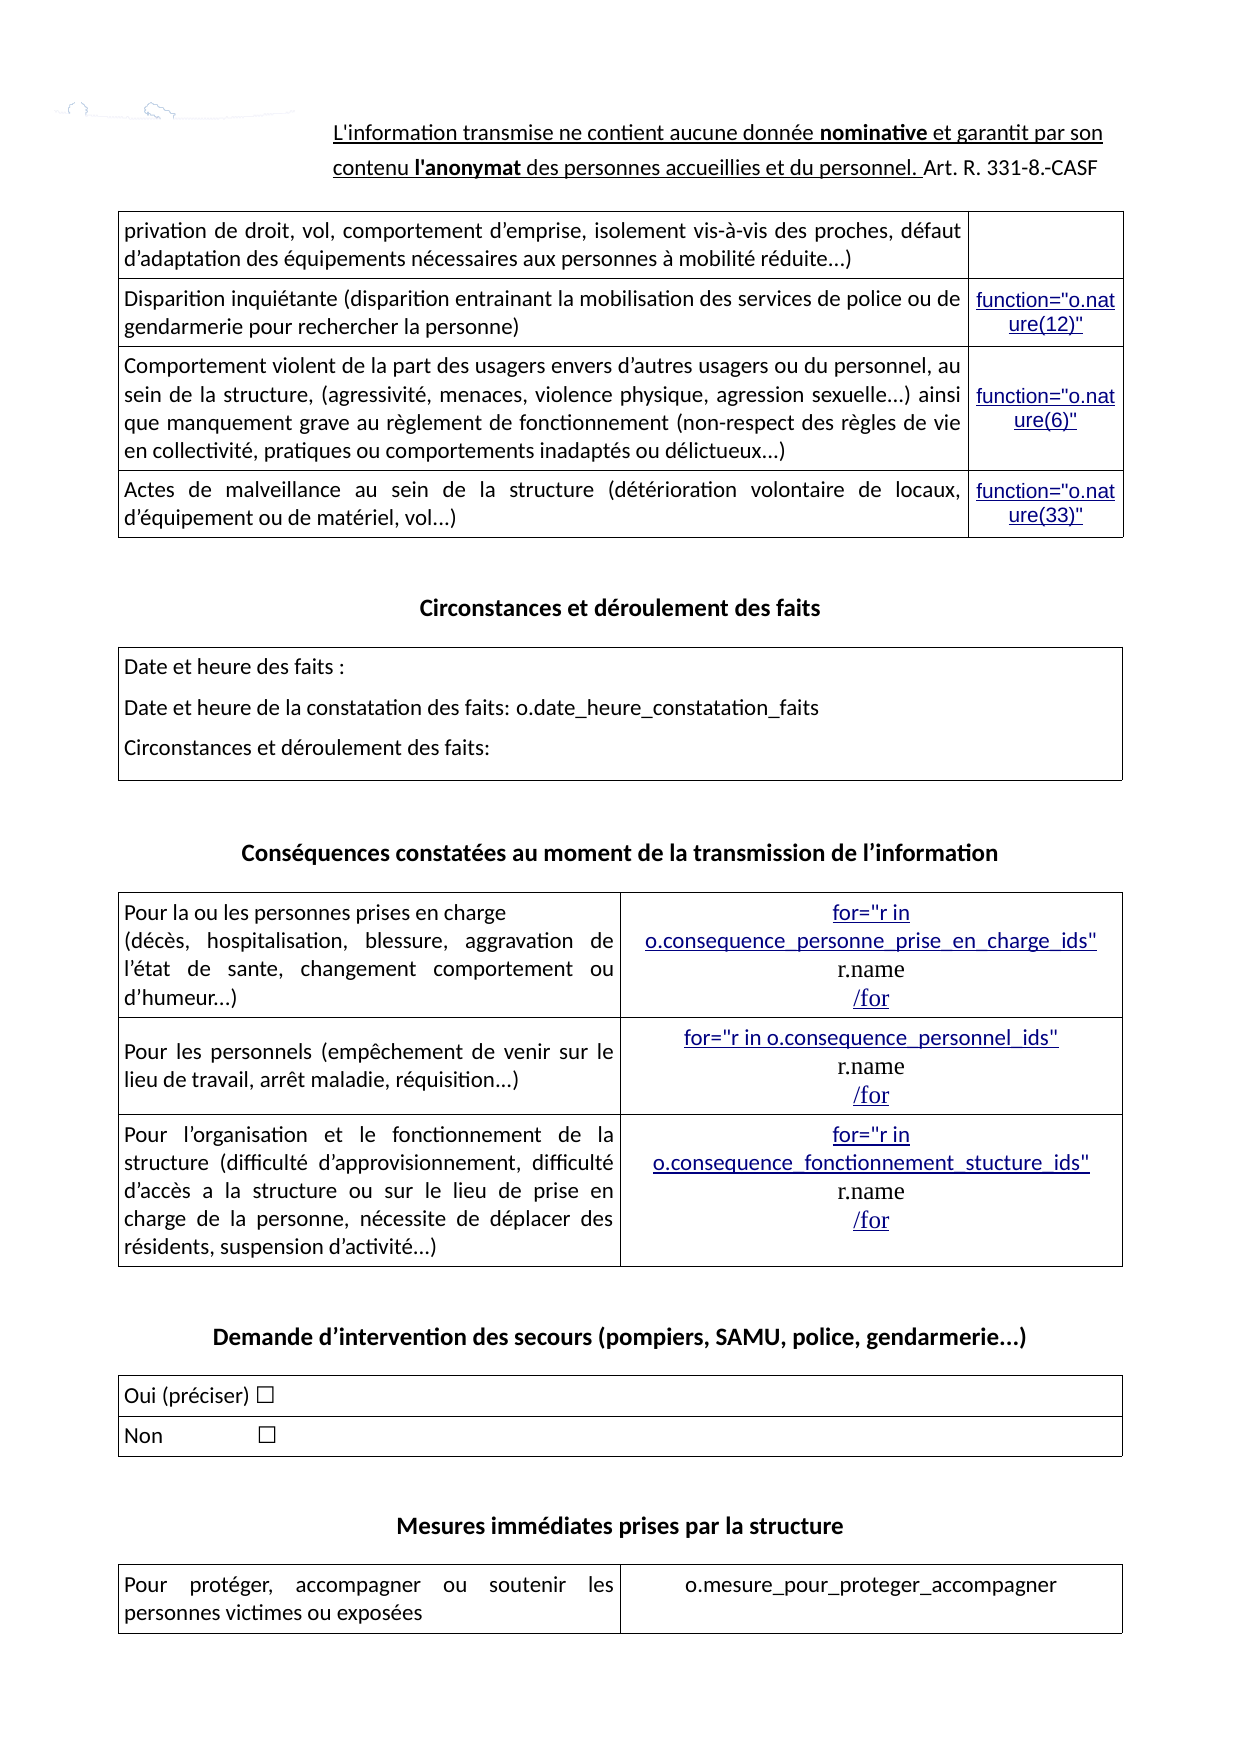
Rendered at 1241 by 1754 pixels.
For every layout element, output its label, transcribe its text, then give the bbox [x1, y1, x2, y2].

table_header Date et heure des faits : Date et heure de la constatation des faits: o.date_heure_constatation_faits Circonstances et déroulement des faits: [119, 648, 1122, 780]
table_cell Pour les personnels (empêchement de venir sur le lieu de travail, arrêt maladie, réquisition...) [119, 1018, 620, 1114]
table_header Pour la ou les personnes prises en charge (décès, hospitalisation, blessure, aggravation de l’état de sante, changement comportement ou d’humeur...) [119, 893, 620, 1017]
table_cell privation de droit, vol, comportement d’emprise, isolement vis-à-vis des proches, défaut d’adaptation des équipements nécessaires aux personnes à mobilité réduite...) [119, 212, 968, 278]
table_header o.mesure_pour_proteger_accompagner [621, 1565, 1122, 1632]
table_cell [969, 212, 1123, 278]
table_cell for="r in o.consequence_fonctionnement_stucture_ids" r.name /for [621, 1115, 1122, 1266]
table_cell function="o.nature(6)" [969, 347, 1123, 469]
table_cell Actes de malveillance au sein de la structure (détérioration volontaire de locaux, d’équipement ou de matériel, vol...) [119, 471, 968, 537]
table_cell Pour l’organisation et le fonctionnement de la structure (difficulté d’approvisionnement, difficulté d’accès a la structure ou sur le lieu de prise en charge de la personne, nécessite de déplacer des résidents, suspension d’activité...) [119, 1115, 620, 1266]
table_header for="r in o.consequence_personne_prise_en_charge_ids" r.name /for [621, 893, 1122, 1017]
table_cell for="r in o.consequence_personnel_ids" r.name /for [621, 1018, 1122, 1114]
table_cell Non ☐ [119, 1417, 1122, 1456]
text Circonstances et déroulement des faits [118, 592, 1122, 622]
table_cell Disparition inquiétante (disparition entrainant la mobilisation des services de police ou de gendarmerie pour rechercher la personne) [119, 279, 968, 346]
table_cell function="o.nature(12)" [969, 279, 1123, 346]
table_cell Comportement violent de la part des usagers envers d’autres usagers ou du personnel, au sein de la structure, (agressivité, menaces, violence physique, agression sexuelle...) ainsi que manquement grave au règlement de fonctionnement (non-respect des règles de vie en collectivité, pratiques ou comportements inadaptés ou délictueux...) [119, 347, 968, 469]
text Demande d’intervention des secours (pompiers, SAMU, police, gendarmerie...) [118, 1321, 1122, 1352]
text Mesures immédiates prises par la structure [118, 1510, 1122, 1541]
table_header Pour protéger, accompagner ou soutenir les personnes victimes ou exposées [119, 1565, 620, 1632]
text Conséquences constatées au moment de la transmission de l’information [118, 837, 1122, 868]
table_header Oui (préciser) ☐ [119, 1376, 1122, 1416]
table_cell function="o.nature(33)" [969, 471, 1123, 537]
